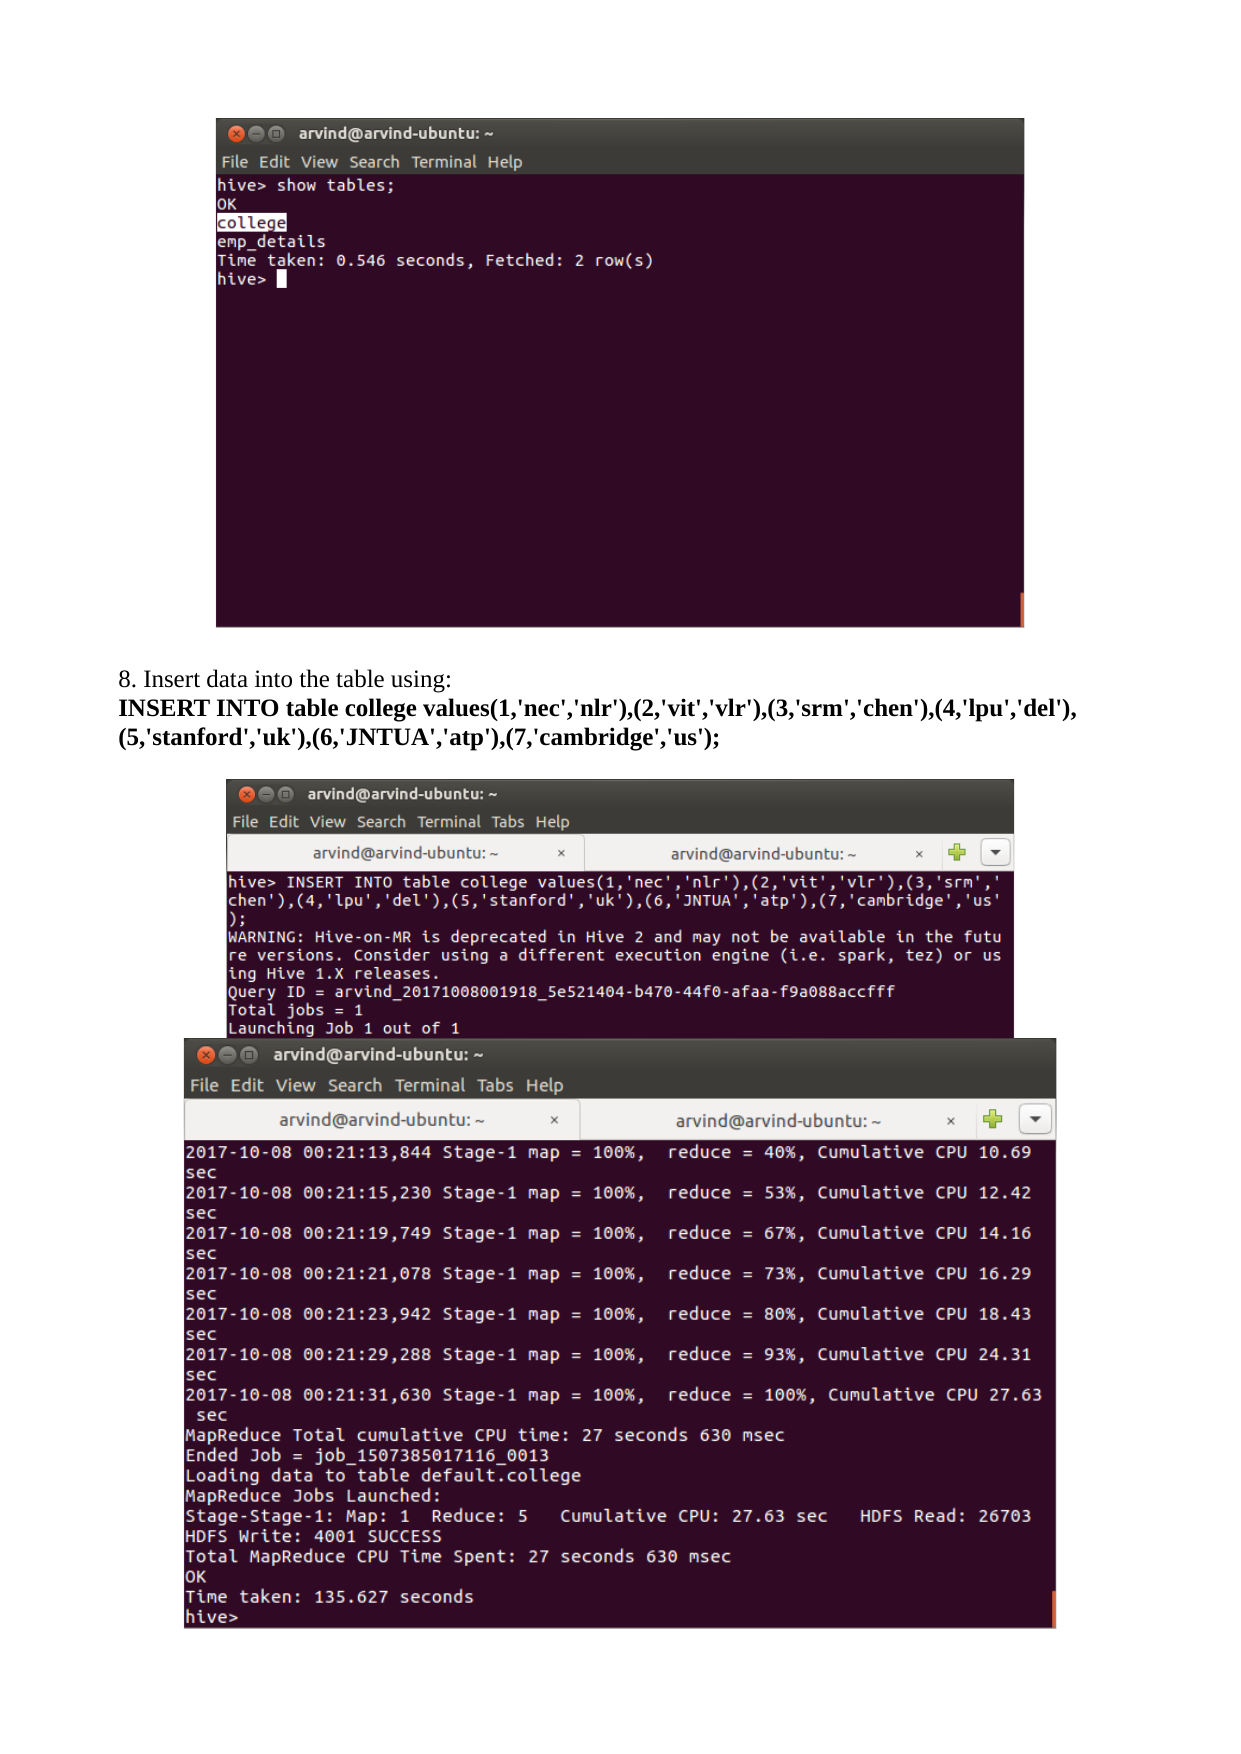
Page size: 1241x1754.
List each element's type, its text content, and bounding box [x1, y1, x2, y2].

text 8. Insert data into the table using: [118, 664, 1122, 693]
text INSERT INTO table college values(1,'nec','nlr'),(2,'vit','vlr'),(3,'srm','chen'),(4,'lpu','del'),(5,'stanford','uk'),(6,'JNTUA','atp'),(7,'cambridge','us'); [118, 693, 1122, 751]
